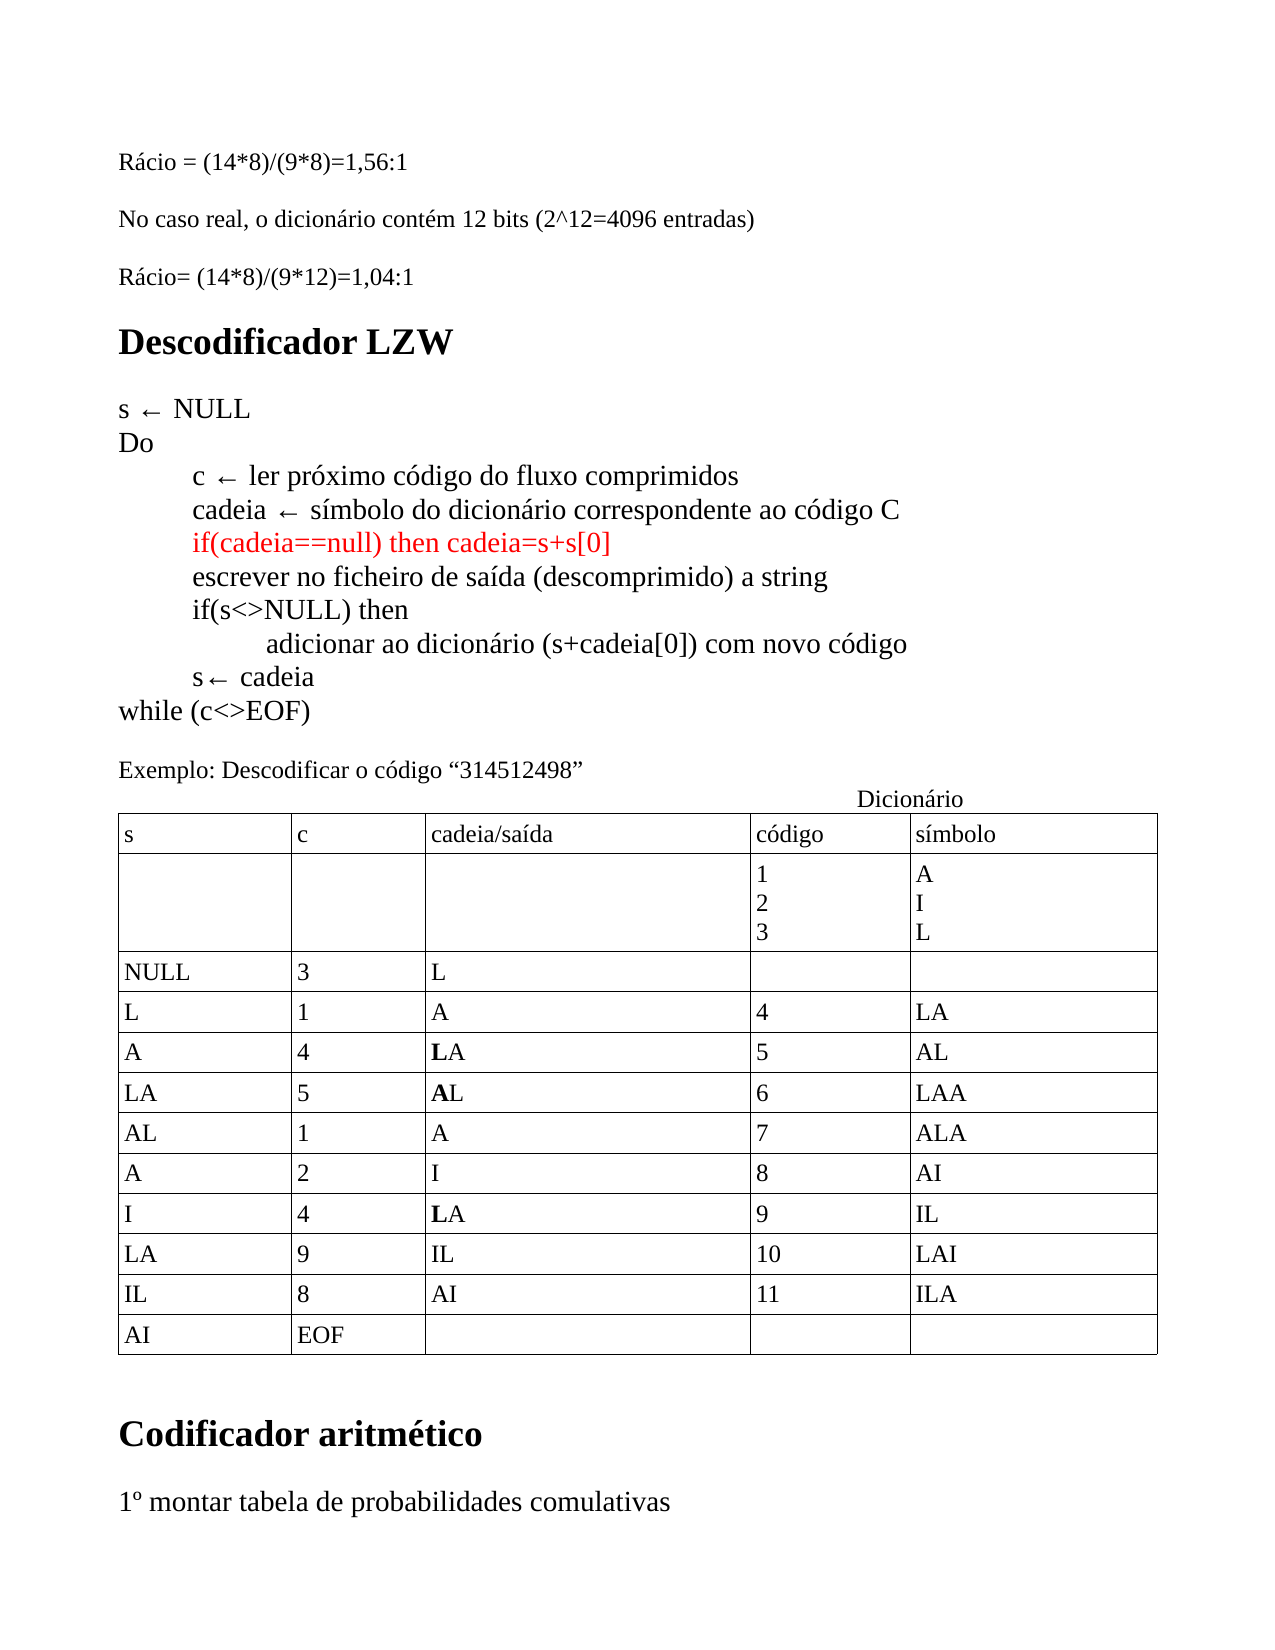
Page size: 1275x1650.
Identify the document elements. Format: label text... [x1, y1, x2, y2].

table_cell I [426, 1154, 750, 1193]
text No caso real, o dicionário contém 12 bits (2^12=4096 entradas) [118, 204, 1157, 233]
table_cell AL [426, 1073, 750, 1112]
text c ← ler próximo código do fluxo comprimidos [118, 458, 1157, 492]
table_cell 6 [751, 1073, 910, 1112]
table_header código [751, 814, 910, 853]
table_cell A I L [911, 854, 1157, 951]
table_cell LA [119, 1073, 291, 1112]
text Rácio= (14*8)/(9*12)=1,04:1 [118, 262, 1157, 291]
table_cell AL [119, 1113, 291, 1153]
table_cell 1 2 3 [751, 854, 910, 951]
table_cell ALA [911, 1113, 1157, 1153]
table_cell NULL [119, 952, 291, 991]
table_cell IL [911, 1194, 1157, 1233]
table_cell [119, 854, 291, 951]
table_cell [911, 1315, 1157, 1354]
table_cell A [119, 1033, 291, 1072]
table_cell 4 [292, 1033, 425, 1072]
table_cell 8 [292, 1275, 425, 1314]
table_cell LA [911, 992, 1157, 1032]
text s ← NULL [118, 391, 1157, 425]
text Exemplo: Descodificar o código “314512498” [118, 755, 1157, 784]
table_cell LAA [911, 1073, 1157, 1112]
text Codificador aritmético [118, 1412, 1157, 1455]
table_cell [426, 1315, 750, 1354]
table_cell 4 [292, 1194, 425, 1233]
table_cell [426, 854, 750, 951]
text Dicionário [118, 784, 1157, 813]
table_cell AL [911, 1033, 1157, 1072]
table_cell 10 [751, 1234, 910, 1273]
table_cell IL [426, 1234, 750, 1273]
table_cell [292, 854, 425, 951]
table_cell [751, 1315, 910, 1354]
table_cell AI [426, 1275, 750, 1314]
table_cell A [426, 1113, 750, 1153]
table_cell A [426, 992, 750, 1032]
table_cell 4 [751, 992, 910, 1032]
text cadeia ← símbolo do dicionário correspondente ao código C [118, 492, 1157, 525]
text Rácio = (14*8)/(9*8)=1,56:1 [118, 147, 1157, 176]
text while (c<>EOF) [118, 693, 1157, 727]
table_cell 11 [751, 1275, 910, 1314]
table_cell 2 [292, 1154, 425, 1193]
text Do [118, 425, 1157, 458]
table_cell LA [119, 1234, 291, 1273]
table_cell 1 [292, 1113, 425, 1153]
table_cell AI [911, 1154, 1157, 1193]
table_cell 3 [292, 952, 425, 991]
table_header cadeia/saída [426, 814, 750, 853]
table_cell L [426, 952, 750, 991]
table_cell 1 [292, 992, 425, 1032]
text escrever no ficheiro de saída (descomprimido) a string [118, 559, 1157, 592]
text Descodificador LZW [118, 319, 1157, 362]
table_cell ILA [911, 1275, 1157, 1314]
table_cell 8 [751, 1154, 910, 1193]
table_cell A [119, 1154, 291, 1193]
table_cell 5 [292, 1073, 425, 1112]
text if(cadeia==null) then cadeia=s+s[0] [118, 525, 1157, 559]
table_cell I [119, 1194, 291, 1233]
table_cell LA [426, 1194, 750, 1233]
table_cell 7 [751, 1113, 910, 1153]
table_cell 9 [751, 1194, 910, 1233]
table_cell 5 [751, 1033, 910, 1072]
table_header c [292, 814, 425, 853]
text s← cadeia [118, 659, 1157, 693]
table_cell [911, 952, 1157, 991]
table_header s [119, 814, 291, 853]
table_cell LAI [911, 1234, 1157, 1273]
text if(s<>NULL) then [118, 592, 1157, 626]
text adicionar ao dicionário (s+cadeia[0]) com novo código [118, 626, 1157, 659]
table_cell 9 [292, 1234, 425, 1273]
table_header símbolo [911, 814, 1157, 853]
table_cell IL [119, 1275, 291, 1314]
table_cell LA [426, 1033, 750, 1072]
table_cell L [119, 992, 291, 1032]
table_cell AI [119, 1315, 291, 1354]
table_cell [751, 952, 910, 991]
text 1º montar tabela de probabilidades comulativas [118, 1484, 1157, 1517]
table_cell EOF [292, 1315, 425, 1354]
